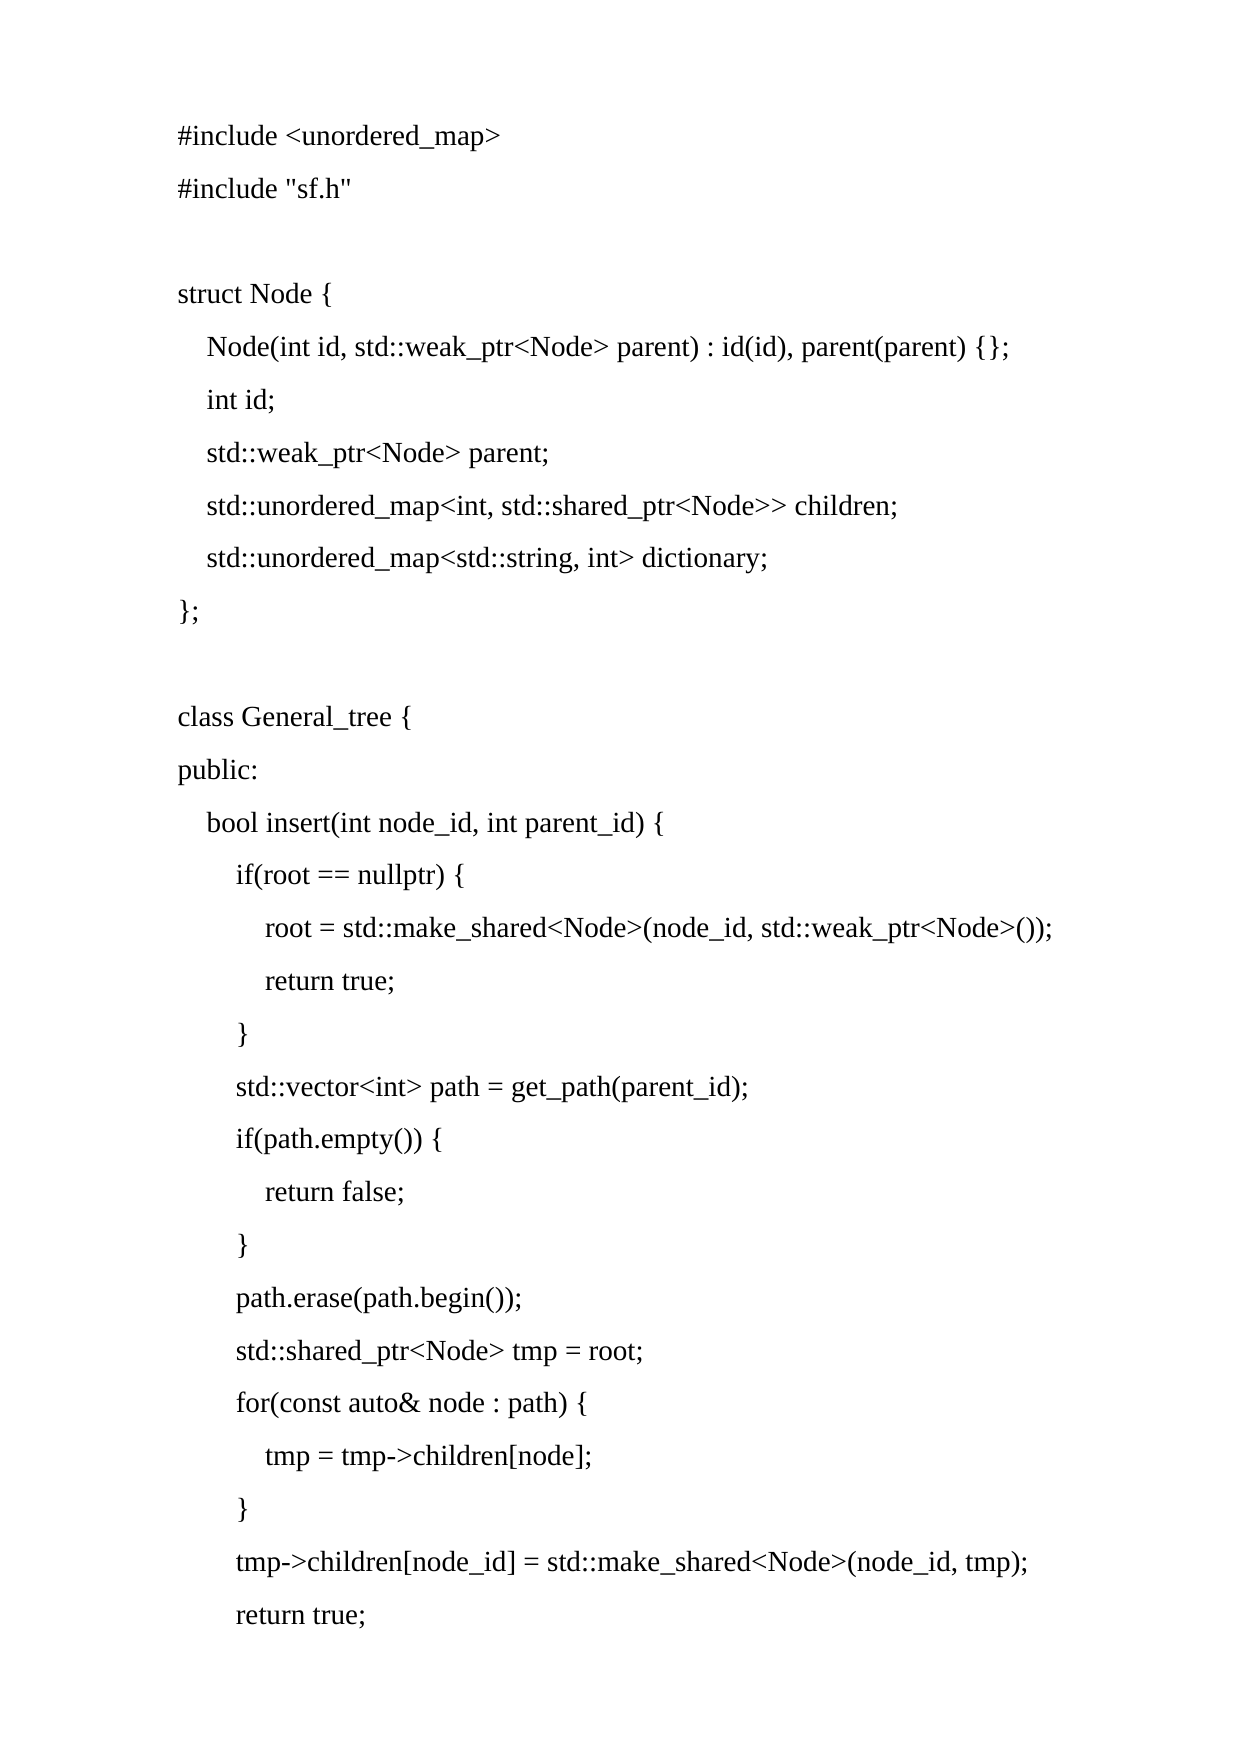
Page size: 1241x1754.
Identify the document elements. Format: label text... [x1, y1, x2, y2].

text std::vector<int> path = get_path(parent_id); [177, 1069, 1152, 1102]
text return true; [177, 963, 1152, 997]
text }; [177, 593, 1152, 627]
text root = std::make_shared<Node>(node_id, std::weak_ptr<Node>()); [177, 910, 1152, 944]
text std::unordered_map<int, std::shared_ptr<Node>> children; [177, 488, 1152, 521]
text if(root == nullptr) { [177, 857, 1152, 891]
text if(path.empty()) { [177, 1122, 1152, 1155]
text public: [177, 752, 1152, 785]
text class General_tree { [177, 699, 1152, 733]
text #include "sf.h" [177, 171, 1152, 204]
text std::unordered_map<std::string, int> dictionary; [177, 541, 1152, 574]
text path.erase(path.begin()); [177, 1280, 1152, 1313]
text std::shared_ptr<Node> tmp = root; [177, 1333, 1152, 1366]
text } [177, 1491, 1152, 1525]
text Node(int id, std::weak_ptr<Node> parent) : id(id), parent(parent) {}; [177, 329, 1152, 363]
text for(const auto& node : path) { [177, 1386, 1152, 1419]
text } [177, 1016, 1152, 1049]
text tmp = tmp->children[node]; [177, 1438, 1152, 1472]
text tmp->children[node_id] = std::make_shared<Node>(node_id, tmp); [177, 1544, 1152, 1578]
text std::weak_ptr<Node> parent; [177, 435, 1152, 468]
text int id; [177, 382, 1152, 416]
text bool insert(int node_id, int parent_id) { [177, 805, 1152, 838]
text return false; [177, 1174, 1152, 1208]
text } [177, 1227, 1152, 1261]
text #include <unordered_map> [177, 118, 1152, 152]
text return true; [177, 1597, 1152, 1630]
text struct Node { [177, 277, 1152, 310]
